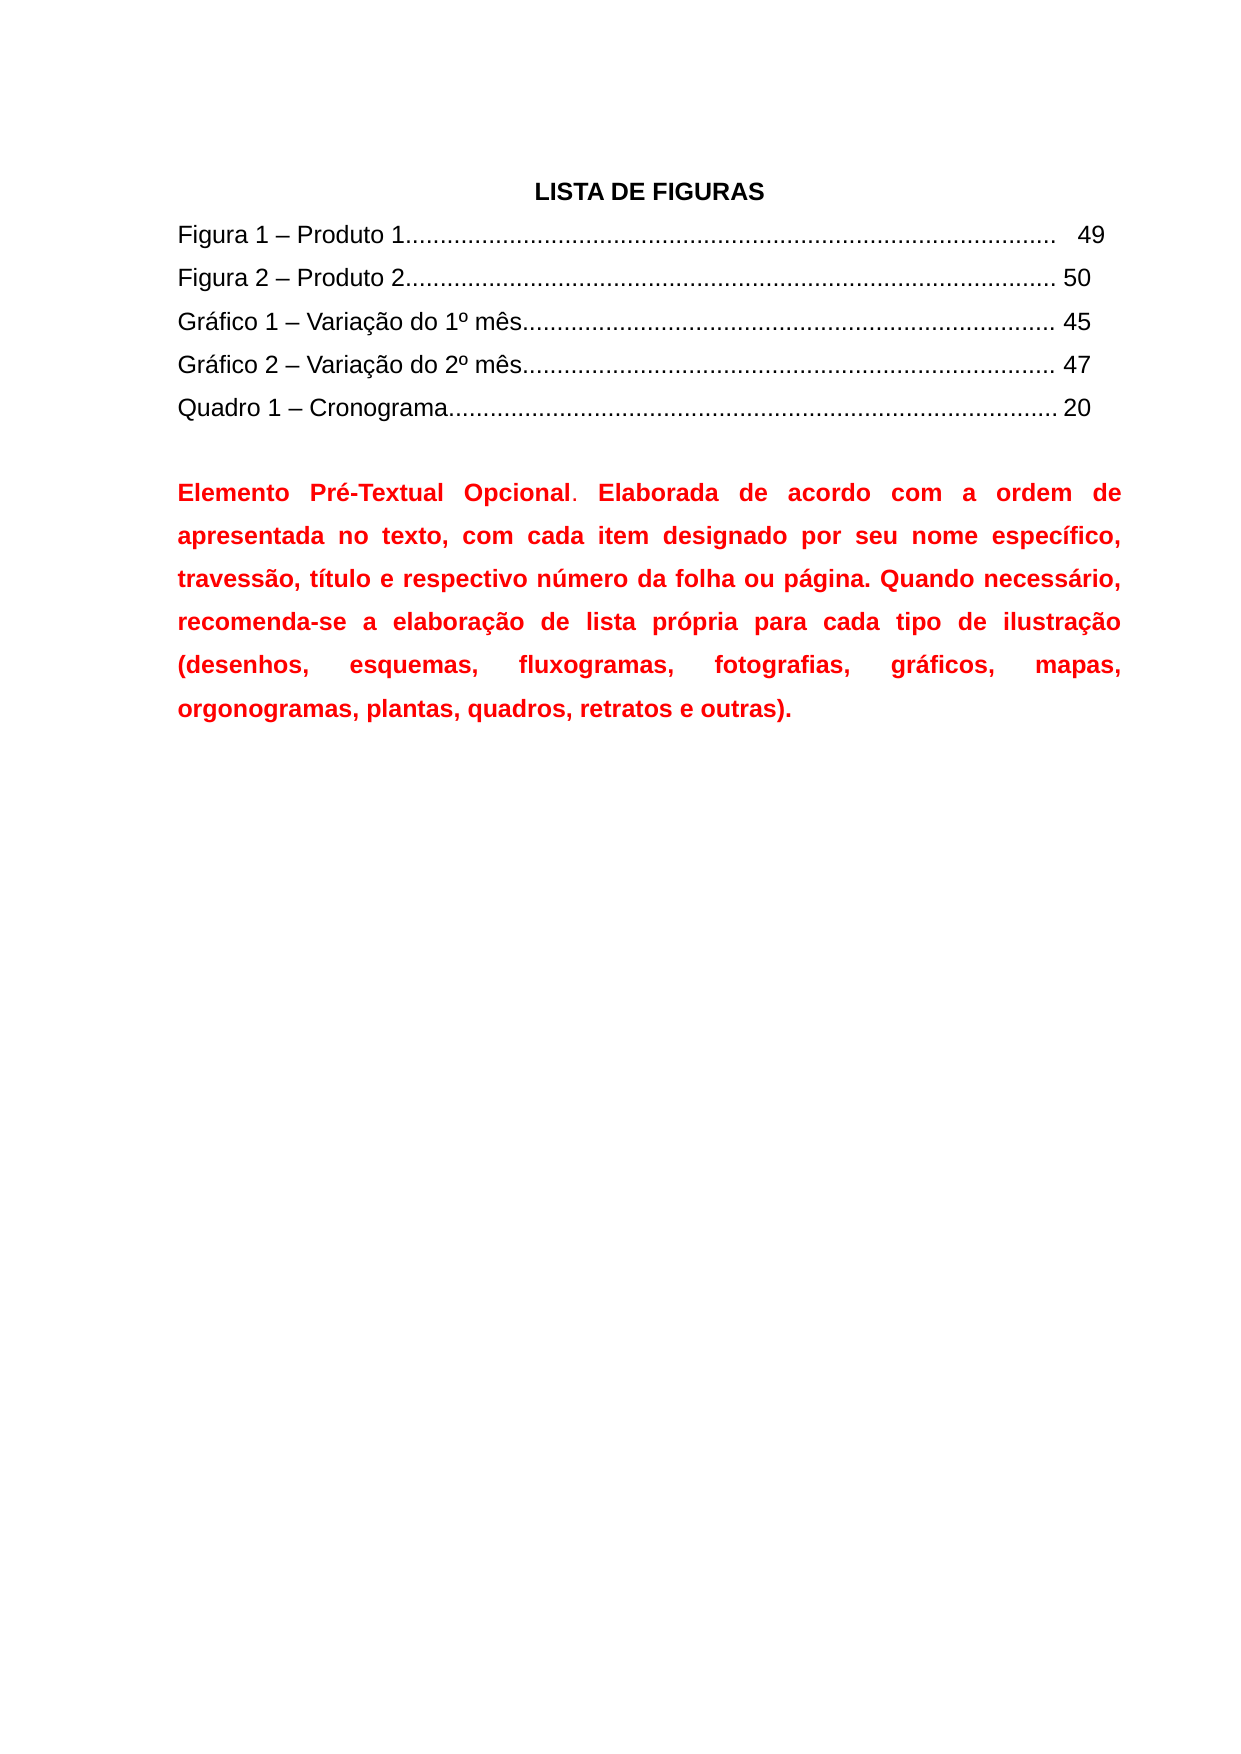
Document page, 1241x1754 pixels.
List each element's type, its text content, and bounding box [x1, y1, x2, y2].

text Gráfico 1 – Variação do 1º mês............................................................................. 45 [177, 307, 1122, 335]
text Gráfico 2 – Variação do 2º mês............................................................................. 47 [177, 350, 1122, 378]
text Elemento Pré-Textual Opcional. Elaborada de acordo com a ordem de apresentada no texto, com cada item designado por seu nome específico, travessão, título e respectivo número da folha ou página. Quando necessário, recomenda-se a elaboração de lista própria para cada tipo de ilustração (desenhos, esquemas, fluxogramas, fotografias, gráficos, mapas, orgonogramas, plantas, quadros, retratos e outras). [177, 478, 1122, 722]
text Figura 1 – Produto 1.............................................................................................. 49 [177, 220, 1122, 249]
text Figura 2 – Produto 2.............................................................................................. 50 [177, 263, 1122, 292]
text Quadro 1 – Cronograma........................................................................................ 20 [177, 393, 1122, 422]
text LISTA DE FIGURAS [177, 177, 1122, 206]
